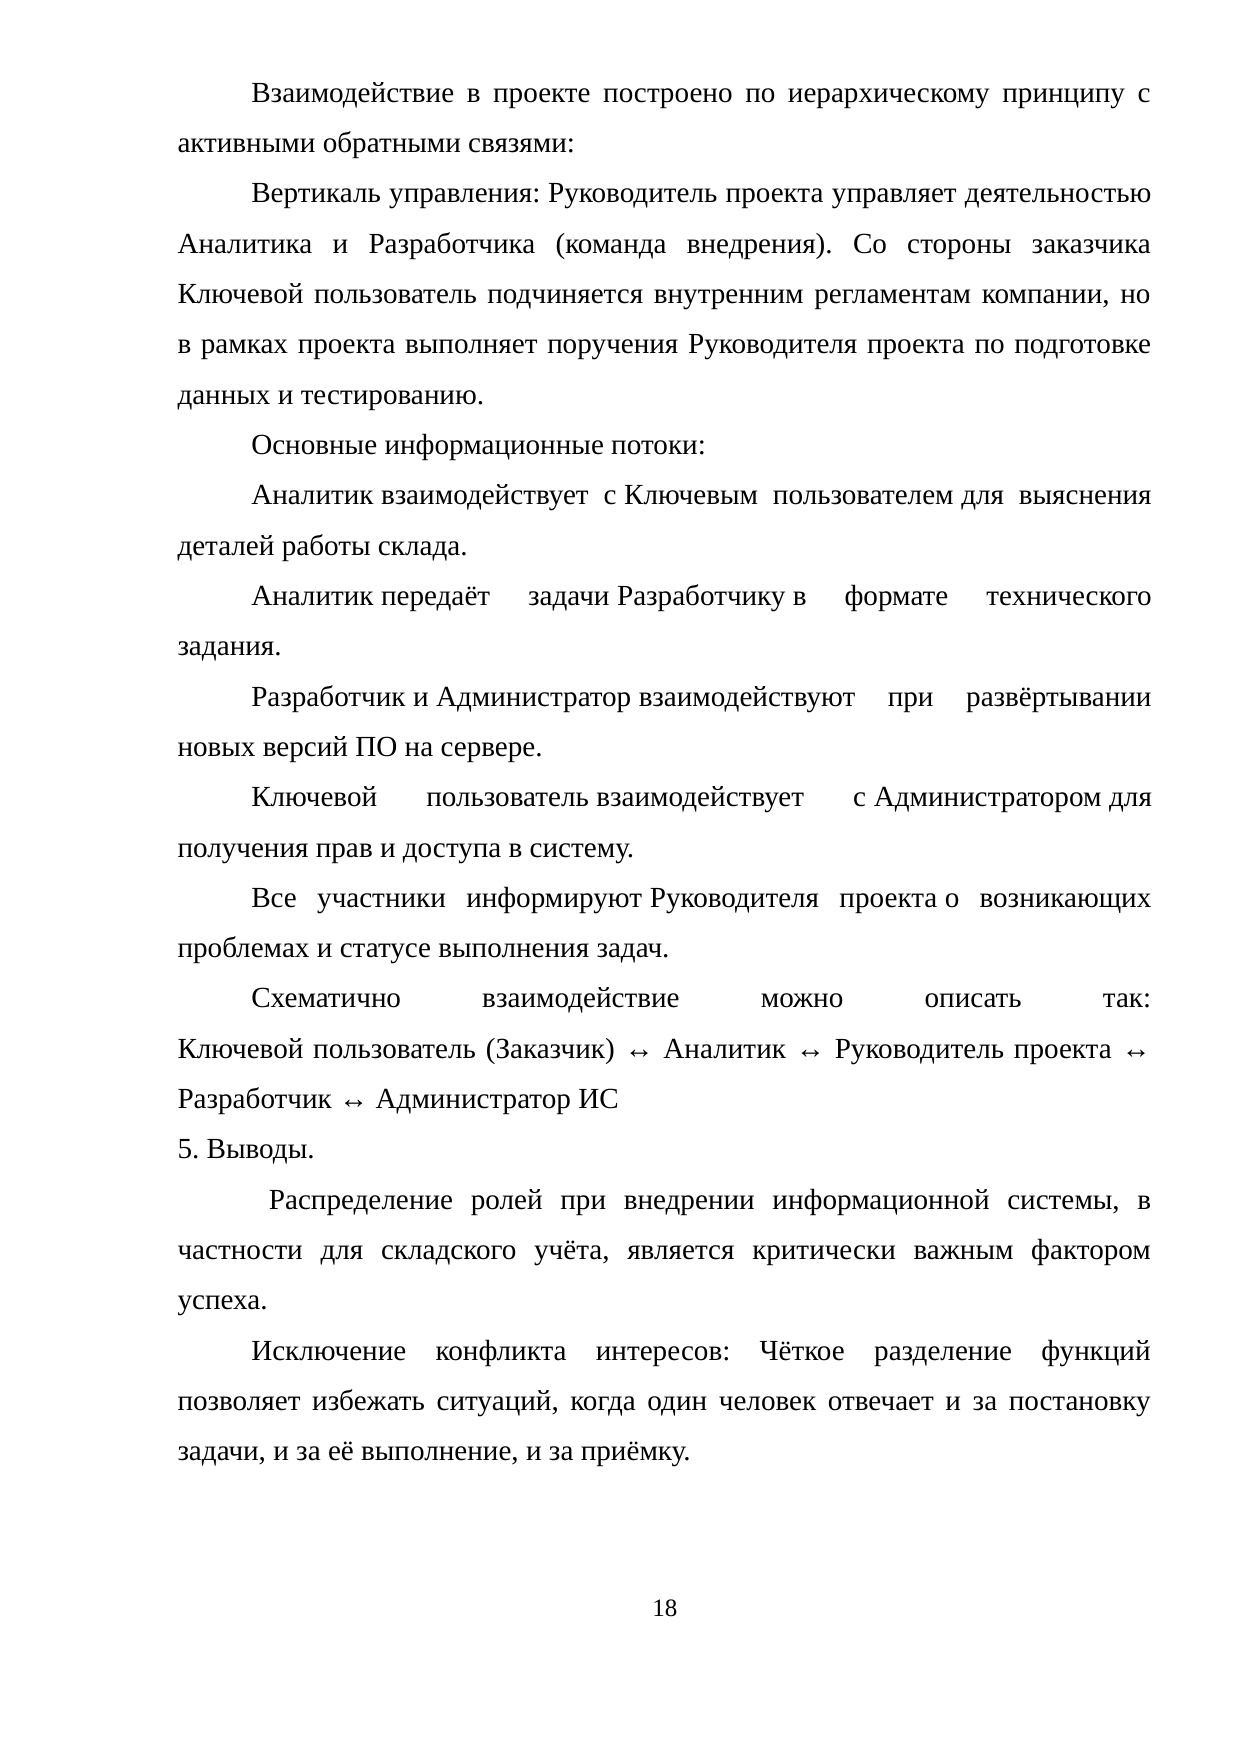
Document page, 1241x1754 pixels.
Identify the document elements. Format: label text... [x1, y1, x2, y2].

text Взаимодействие в проекте построено по иерархическому принципу с активными обратными связями: [177, 75, 1152, 159]
text Основные информационные потоки: [177, 427, 1152, 461]
text Вертикаль управления: Руководитель проекта управляет деятельностью Аналитика и Разработчика (команда внедрения). Со стороны заказчика Ключевой пользователь подчиняется внутренним регламентам компании, но в рамках проекта выполняет поручения Руководителя проекта по подготовке данных и тестированию. [177, 176, 1152, 410]
text Исключение конфликта интересов: Чёткое разделение функций позволяет избежать ситуаций, когда один человек отвечает и за постановку задачи, и за её выполнение, и за приёмку. [177, 1333, 1152, 1467]
text Аналитик взаимодействует с Ключевым пользователем для выяснения деталей работы склада. [177, 477, 1152, 561]
text Все участники информируют Руководителя проекта о возникающих проблемах и статусе выполнения задач. [177, 880, 1152, 964]
text Аналитик передаёт задачи Разработчику в формате технического задания. [177, 578, 1152, 662]
text Ключевой пользователь взаимодействует с Администратором для получения прав и доступа в систему. [177, 779, 1152, 863]
text Разработчик и Администратор взаимодействуют при развёртывании новых версий ПО на сервере. [177, 679, 1152, 763]
text Распределение ролей при внедрении информационной системы, в частности для складского учёта, является критически важным фактором успеха. [177, 1182, 1152, 1316]
text 5. Выводы. [177, 1132, 1152, 1165]
text Схематично взаимодействие можно описать так: Ключевой пользователь (Заказчик) ↔ Аналитик ↔ Руководитель проекта ↔ Разработчик ↔ Администратор ИС [177, 981, 1152, 1115]
